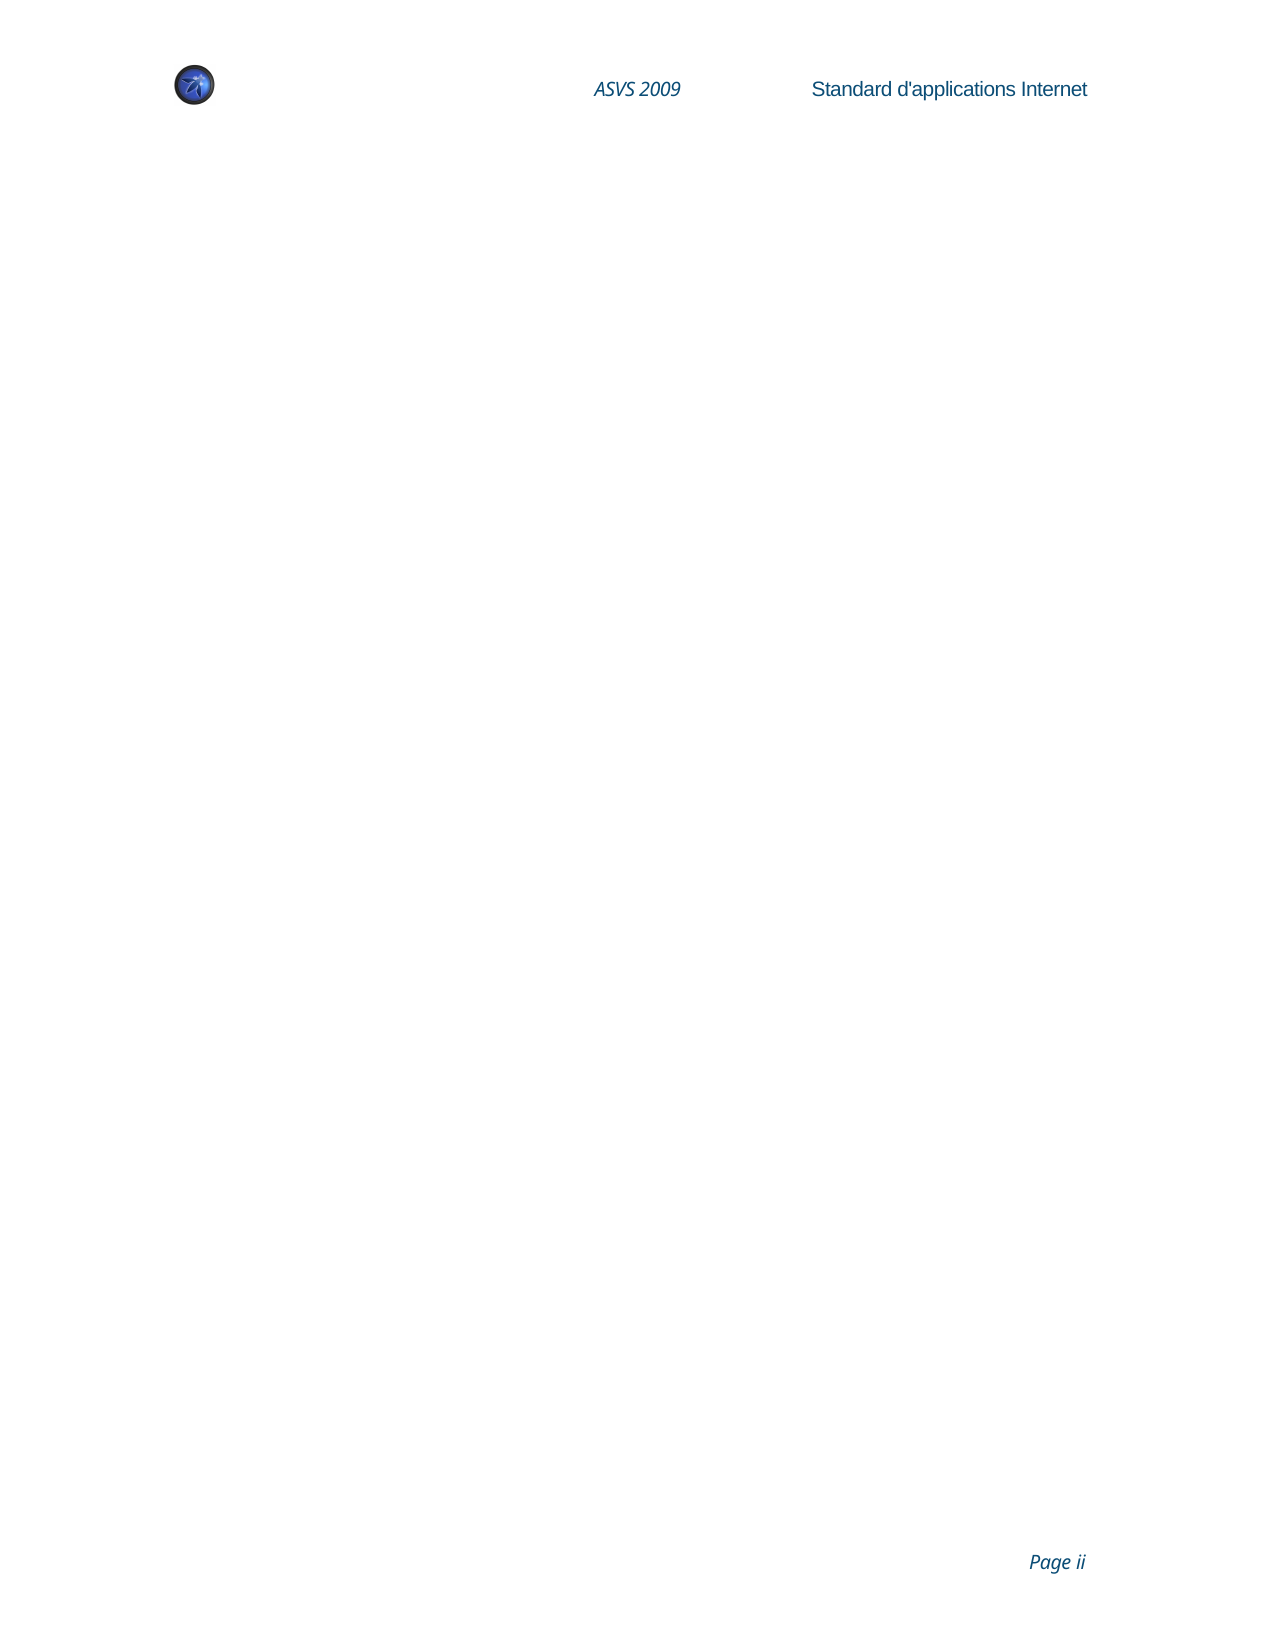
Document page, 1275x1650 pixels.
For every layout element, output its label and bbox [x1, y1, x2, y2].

picture [173, 64, 216, 106]
